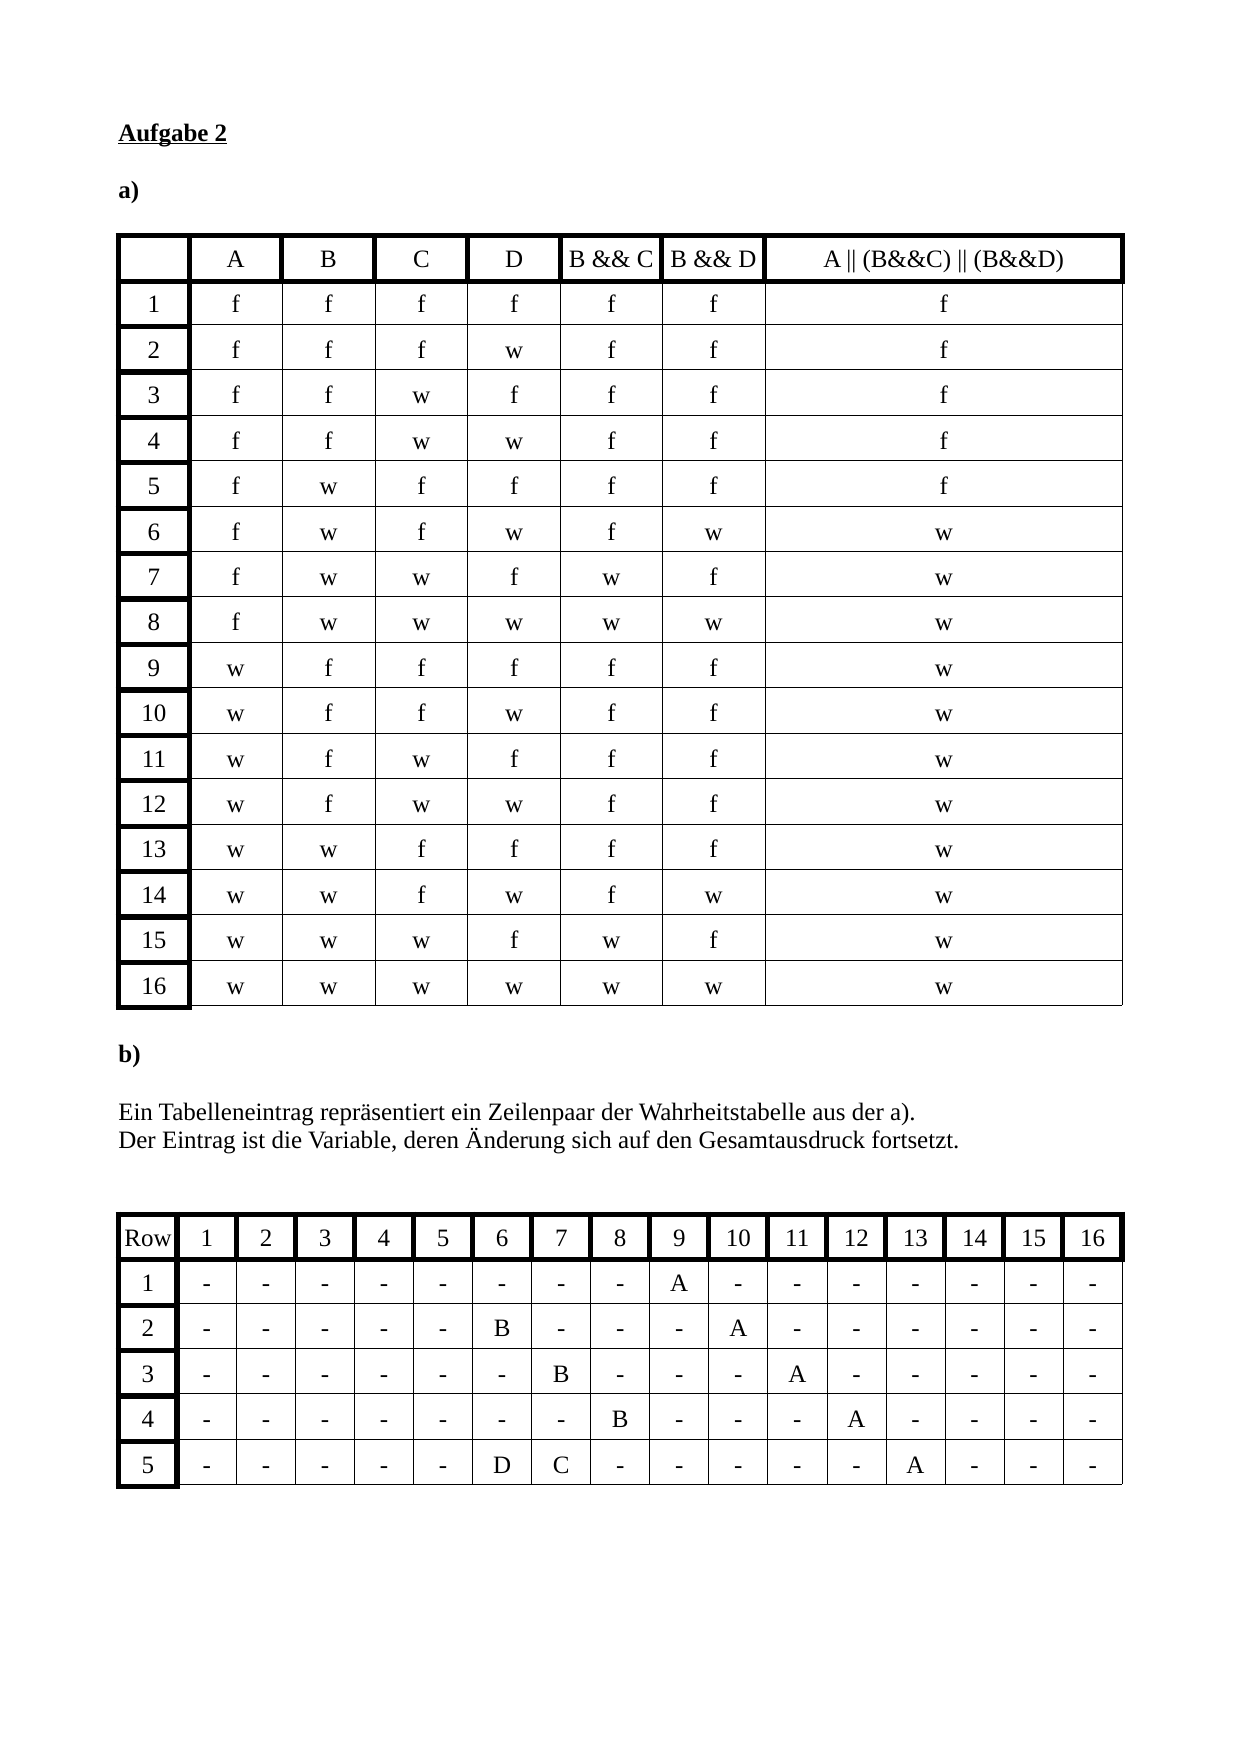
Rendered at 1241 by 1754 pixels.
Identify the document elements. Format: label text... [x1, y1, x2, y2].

table_cell - [591, 1440, 649, 1484]
table_cell 15 [121, 920, 187, 960]
table_cell f [561, 284, 662, 324]
table_cell A [828, 1394, 886, 1439]
table_cell A [709, 1304, 767, 1348]
table_cell f [468, 915, 560, 960]
table_cell f [376, 688, 467, 733]
table_cell - [1005, 1304, 1063, 1348]
table_cell - [355, 1440, 413, 1484]
table_cell f [766, 325, 1122, 369]
table_cell - [532, 1394, 590, 1439]
table_cell - [650, 1440, 708, 1484]
table_cell - [946, 1440, 1004, 1484]
table_header 2 [239, 1217, 293, 1257]
table_header 4 [357, 1217, 411, 1257]
table_cell w [283, 870, 375, 914]
table_cell f [766, 284, 1122, 324]
table_cell w [663, 507, 765, 551]
table_cell - [828, 1349, 886, 1393]
text b) [118, 1039, 1122, 1068]
table_cell f [283, 284, 375, 324]
table_cell - [532, 1304, 590, 1348]
table_cell 8 [121, 602, 187, 642]
table_cell - [591, 1262, 649, 1302]
table_header A || (B&&C) || (B&&D) [767, 238, 1120, 278]
table_cell A [887, 1440, 945, 1484]
table_cell w [468, 779, 560, 823]
table_cell f [283, 325, 375, 369]
table_cell B [591, 1394, 649, 1439]
table_cell - [709, 1262, 767, 1302]
table_header C [377, 238, 465, 278]
table_cell w [766, 643, 1122, 687]
table_cell f [561, 688, 662, 733]
table_cell w [766, 779, 1122, 823]
table_cell w [561, 961, 662, 1005]
table_cell 10 [121, 693, 187, 733]
table_cell w [192, 825, 282, 869]
table_cell w [192, 734, 282, 778]
table_cell w [766, 734, 1122, 778]
table_cell - [828, 1440, 886, 1484]
table_cell w [283, 507, 375, 551]
table_cell f [663, 325, 765, 369]
table_cell 12 [121, 783, 187, 823]
table_cell f [766, 370, 1122, 415]
table_cell - [946, 1349, 1004, 1393]
table_cell f [468, 461, 560, 506]
table_cell - [355, 1304, 413, 1348]
table_cell w [663, 870, 765, 914]
table_cell - [414, 1304, 472, 1348]
table_cell f [283, 734, 375, 778]
table_cell f [376, 507, 467, 551]
table_cell f [766, 416, 1122, 460]
table_cell w [376, 779, 467, 823]
table_cell f [663, 284, 765, 324]
table_cell - [591, 1349, 649, 1393]
table_cell - [650, 1394, 708, 1439]
table_cell - [237, 1262, 295, 1302]
table_cell w [766, 870, 1122, 914]
table_cell w [468, 416, 560, 460]
table_cell 2 [121, 329, 187, 369]
table_cell - [709, 1394, 767, 1439]
table_header 3 [298, 1217, 352, 1257]
table_cell - [768, 1394, 827, 1439]
table_cell 14 [121, 874, 187, 914]
table_cell w [376, 370, 467, 415]
table_cell w [283, 552, 375, 596]
table_cell f [561, 643, 662, 687]
text Ein Tabelleneintrag repräsentiert ein Zeilenpaar der Wahrheitstabelle aus der a). [118, 1097, 1122, 1125]
table_cell f [663, 825, 765, 869]
table_cell - [473, 1394, 531, 1439]
table_cell - [946, 1394, 1004, 1439]
table_cell - [414, 1394, 472, 1439]
table_cell - [414, 1349, 472, 1393]
table_cell 1 [121, 1262, 174, 1302]
table_cell w [192, 961, 282, 1005]
table_cell f [663, 416, 765, 460]
table_cell - [532, 1262, 590, 1302]
table_cell 13 [121, 829, 187, 869]
table_cell w [376, 416, 467, 460]
table_cell f [468, 643, 560, 687]
table_header B [284, 238, 372, 278]
table_cell f [468, 284, 560, 324]
table_cell - [1005, 1349, 1063, 1393]
table_cell 5 [121, 1444, 174, 1484]
table_cell - [887, 1304, 945, 1348]
table_cell D [473, 1440, 531, 1484]
table_cell f [376, 643, 467, 687]
text Der Eintrag ist die Variable, deren Änderung sich auf den Gesamtausdruck fortsetzt. [118, 1125, 1122, 1154]
table_cell 4 [121, 1399, 174, 1439]
table_cell - [237, 1440, 295, 1484]
table_cell f [376, 825, 467, 869]
table_cell f [663, 915, 765, 960]
table_cell w [561, 597, 662, 642]
table_cell - [355, 1394, 413, 1439]
table_cell w [192, 688, 282, 733]
table_cell - [768, 1304, 827, 1348]
table_cell f [192, 370, 282, 415]
table_header 13 [888, 1217, 942, 1257]
table_cell f [663, 370, 765, 415]
table_cell - [1005, 1440, 1063, 1484]
table_cell 5 [121, 465, 187, 506]
table_cell - [180, 1394, 236, 1439]
table_cell f [561, 870, 662, 914]
table_cell w [376, 734, 467, 778]
table_header [121, 238, 187, 278]
table_cell - [473, 1349, 531, 1393]
table_cell f [663, 688, 765, 733]
table_cell 16 [121, 965, 187, 1005]
table_cell w [766, 507, 1122, 551]
table_cell - [1005, 1262, 1063, 1302]
table_cell f [283, 370, 375, 415]
table_cell w [561, 915, 662, 960]
table_header 9 [652, 1217, 706, 1257]
table_cell f [561, 825, 662, 869]
table_header Row [121, 1217, 174, 1257]
table_cell - [828, 1262, 886, 1302]
table_cell - [180, 1304, 236, 1348]
table_cell w [283, 825, 375, 869]
table_cell f [561, 734, 662, 778]
table_cell 2 [121, 1308, 174, 1348]
table_cell - [180, 1440, 236, 1484]
table_cell w [766, 961, 1122, 1005]
table_header 6 [475, 1217, 529, 1257]
table_cell f [468, 734, 560, 778]
table_cell f [192, 461, 282, 506]
table_cell - [709, 1349, 767, 1393]
table_cell - [414, 1440, 472, 1484]
table_header 12 [829, 1217, 883, 1257]
table_header B && C [563, 238, 659, 278]
table_cell f [468, 370, 560, 415]
table_header 16 [1065, 1217, 1119, 1257]
table_header 15 [1006, 1217, 1060, 1257]
table_cell - [296, 1304, 354, 1348]
table_header 8 [593, 1217, 647, 1257]
table_cell - [1064, 1304, 1122, 1348]
table_cell f [283, 416, 375, 460]
text a) [118, 176, 1122, 204]
table_cell f [663, 779, 765, 823]
table_cell - [768, 1262, 827, 1302]
table_cell w [283, 915, 375, 960]
table_cell - [946, 1304, 1004, 1348]
table_cell - [650, 1349, 708, 1393]
table_cell f [561, 461, 662, 506]
table_cell - [591, 1304, 649, 1348]
table_cell - [180, 1349, 236, 1393]
table_cell f [663, 734, 765, 778]
table_cell f [376, 284, 467, 324]
table_cell w [766, 825, 1122, 869]
table_cell f [561, 325, 662, 369]
table_header D [470, 238, 558, 278]
table_cell - [296, 1262, 354, 1302]
table_cell f [561, 507, 662, 551]
table_cell w [283, 597, 375, 642]
table_cell w [663, 597, 765, 642]
table_cell - [296, 1349, 354, 1393]
table_cell 9 [121, 647, 187, 687]
table_cell w [468, 325, 560, 369]
table_cell - [355, 1349, 413, 1393]
table_cell w [468, 688, 560, 733]
table_cell B [473, 1304, 531, 1348]
table_cell A [768, 1349, 827, 1393]
table_cell f [376, 325, 467, 369]
table_cell f [192, 552, 282, 596]
table_cell f [283, 779, 375, 823]
table_cell f [561, 779, 662, 823]
table_cell - [237, 1394, 295, 1439]
table_cell - [1064, 1262, 1122, 1302]
table_cell - [296, 1440, 354, 1484]
table_cell 11 [121, 738, 187, 778]
table_cell - [414, 1262, 472, 1302]
table_cell C [532, 1440, 590, 1484]
table_cell - [237, 1349, 295, 1393]
table_cell w [561, 552, 662, 596]
table_cell - [296, 1394, 354, 1439]
table_cell - [1064, 1394, 1122, 1439]
table_cell w [192, 870, 282, 914]
table_cell w [468, 507, 560, 551]
table_cell w [468, 961, 560, 1005]
table_cell f [192, 325, 282, 369]
table_cell - [1064, 1349, 1122, 1393]
table_cell - [1064, 1440, 1122, 1484]
table_cell w [376, 552, 467, 596]
table_cell w [376, 597, 467, 642]
table_cell B [532, 1349, 590, 1393]
table_cell f [192, 416, 282, 460]
table_cell - [828, 1304, 886, 1348]
table_cell f [766, 461, 1122, 506]
table_cell f [376, 870, 467, 914]
table_cell w [468, 597, 560, 642]
table_cell - [887, 1262, 945, 1302]
table_cell - [180, 1262, 236, 1302]
table_header 10 [711, 1217, 765, 1257]
table_cell - [887, 1394, 945, 1439]
table_cell f [663, 643, 765, 687]
table_cell w [766, 688, 1122, 733]
table_cell 7 [121, 556, 187, 596]
table_cell w [283, 961, 375, 1005]
table_cell - [650, 1304, 708, 1348]
table_cell - [1005, 1394, 1063, 1439]
table_cell f [283, 688, 375, 733]
table_header 11 [770, 1217, 824, 1257]
table_cell w [376, 915, 467, 960]
table_cell 4 [121, 420, 187, 460]
table_cell - [768, 1440, 827, 1484]
table_cell - [946, 1262, 1004, 1302]
table_cell - [473, 1262, 531, 1302]
table_cell w [766, 552, 1122, 596]
table_cell f [468, 552, 560, 596]
table_header 1 [180, 1217, 234, 1257]
table_cell w [192, 643, 282, 687]
table_cell f [663, 552, 765, 596]
table_cell f [192, 597, 282, 642]
table_cell w [376, 961, 467, 1005]
table_header 14 [947, 1217, 1001, 1257]
table_cell w [766, 915, 1122, 960]
table_cell w [663, 961, 765, 1005]
table_cell w [192, 779, 282, 823]
table_cell w [192, 915, 282, 960]
table_cell 3 [121, 1353, 174, 1393]
table_cell - [709, 1440, 767, 1484]
text Aufgabe 2 [118, 118, 1122, 147]
table_header A [192, 238, 279, 278]
table_cell 6 [121, 511, 187, 551]
table_cell f [663, 461, 765, 506]
table_cell w [468, 870, 560, 914]
table_cell f [561, 370, 662, 415]
table_cell w [766, 597, 1122, 642]
table_cell f [192, 507, 282, 551]
table_cell w [283, 461, 375, 506]
table_cell A [650, 1262, 708, 1302]
table_cell - [237, 1304, 295, 1348]
table_cell - [887, 1349, 945, 1393]
table_cell 3 [121, 375, 187, 415]
table_cell f [283, 643, 375, 687]
table_cell f [468, 825, 560, 869]
table_cell 1 [121, 284, 187, 324]
table_header B && D [664, 238, 762, 278]
table_cell - [355, 1262, 413, 1302]
table_cell f [192, 284, 282, 324]
table_header 5 [416, 1217, 470, 1257]
table_cell f [376, 461, 467, 506]
table_header 7 [534, 1217, 588, 1257]
table_cell f [561, 416, 662, 460]
